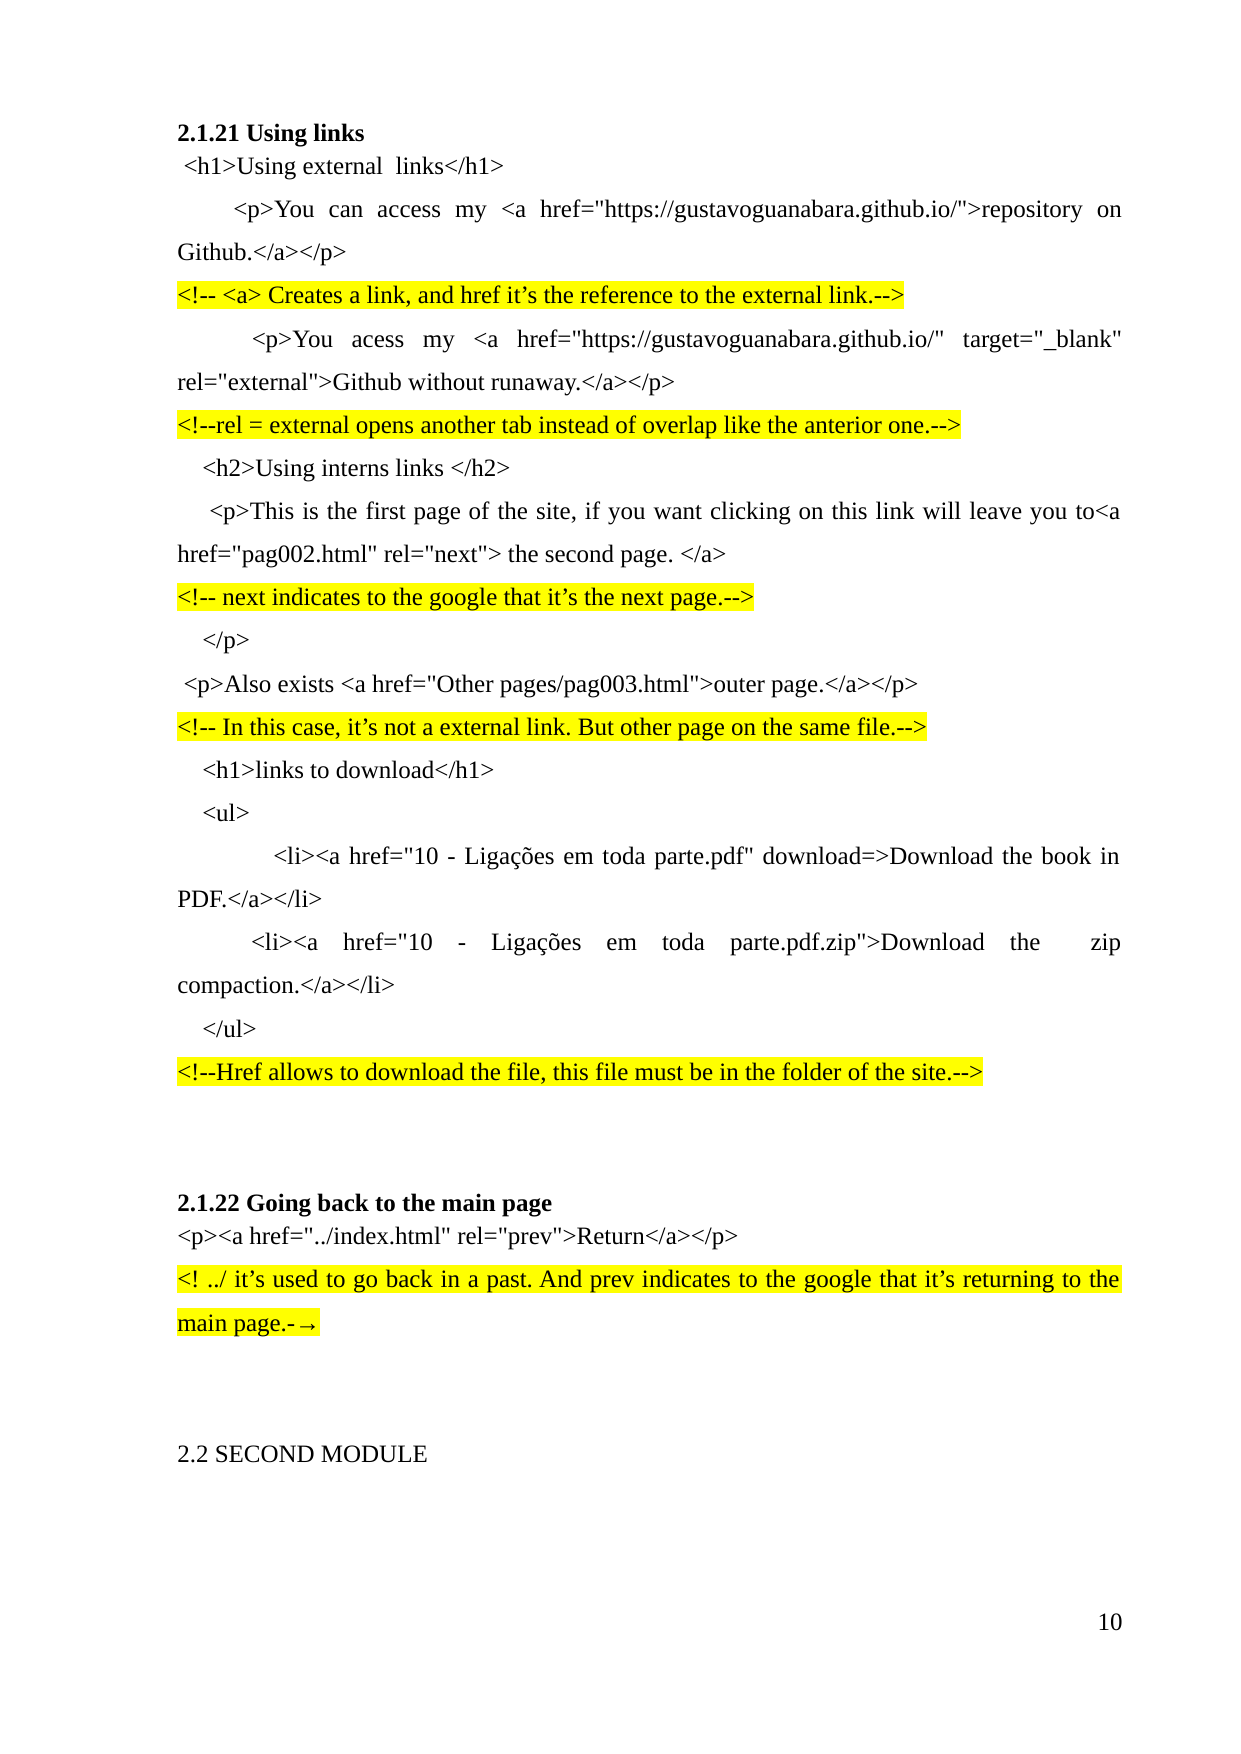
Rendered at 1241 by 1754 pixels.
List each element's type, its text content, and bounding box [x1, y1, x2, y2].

text <p>You acess my <a href="https://gustavoguanabara.github.io/" target="_blank" rel="external">Github without runaway.</a></p> [177, 324, 1122, 396]
text </p> [177, 626, 1122, 654]
text <h1>Using external links</h1> [177, 151, 1122, 180]
text <p>You can access my <a href="https://gustavoguanabara.github.io/">repository on Github.</a></p> [177, 194, 1122, 266]
text <!-- next indicates to the google that it’s the next page.--> [177, 582, 1122, 611]
text </ul> [177, 1014, 1122, 1042]
subtitle Going back to the main page [177, 1188, 1122, 1217]
text <li><a href="10 - Ligações em toda parte.pdf" download=>Download the book in PDF.</a></li> [177, 841, 1122, 913]
text <!-- In this case, it’s not a external link. But other page on the same file.--> [177, 712, 1122, 741]
text <h1>links to download</h1> [177, 755, 1122, 784]
subtitle Second Module [177, 1439, 1122, 1468]
text <h2>Using interns links </h2> [177, 453, 1122, 482]
text <p>Also exists <a href="Other pages/pag003.html">outer page.</a></p> [177, 669, 1122, 697]
text <!--Href allows to download the file, this file must be in the folder of the site.--> [177, 1057, 1122, 1086]
text <p>This is the first page of the site, if you want clicking on this link will leave you to<a href="pag002.html" rel="next"> the second page. </a> [177, 496, 1122, 568]
text <! ../ it’s used to go back in a past. And prev indicates to the google that it’s returning to the main page.-→ [177, 1264, 1122, 1336]
subtitle Using links [177, 118, 1122, 147]
text <ul> [177, 798, 1122, 827]
text <p><a href="../index.html" rel="prev">Return</a></p> [177, 1221, 1122, 1250]
text <li><a href="10 - Ligações em toda parte.pdf.zip">Download the zip compaction.</a></li> [177, 927, 1122, 999]
text <!-- <a> Creates a link, and href it’s the reference to the external link.--> [177, 281, 1122, 309]
text <!--rel = external opens another tab instead of overlap like the anterior one.--> [177, 410, 1122, 439]
